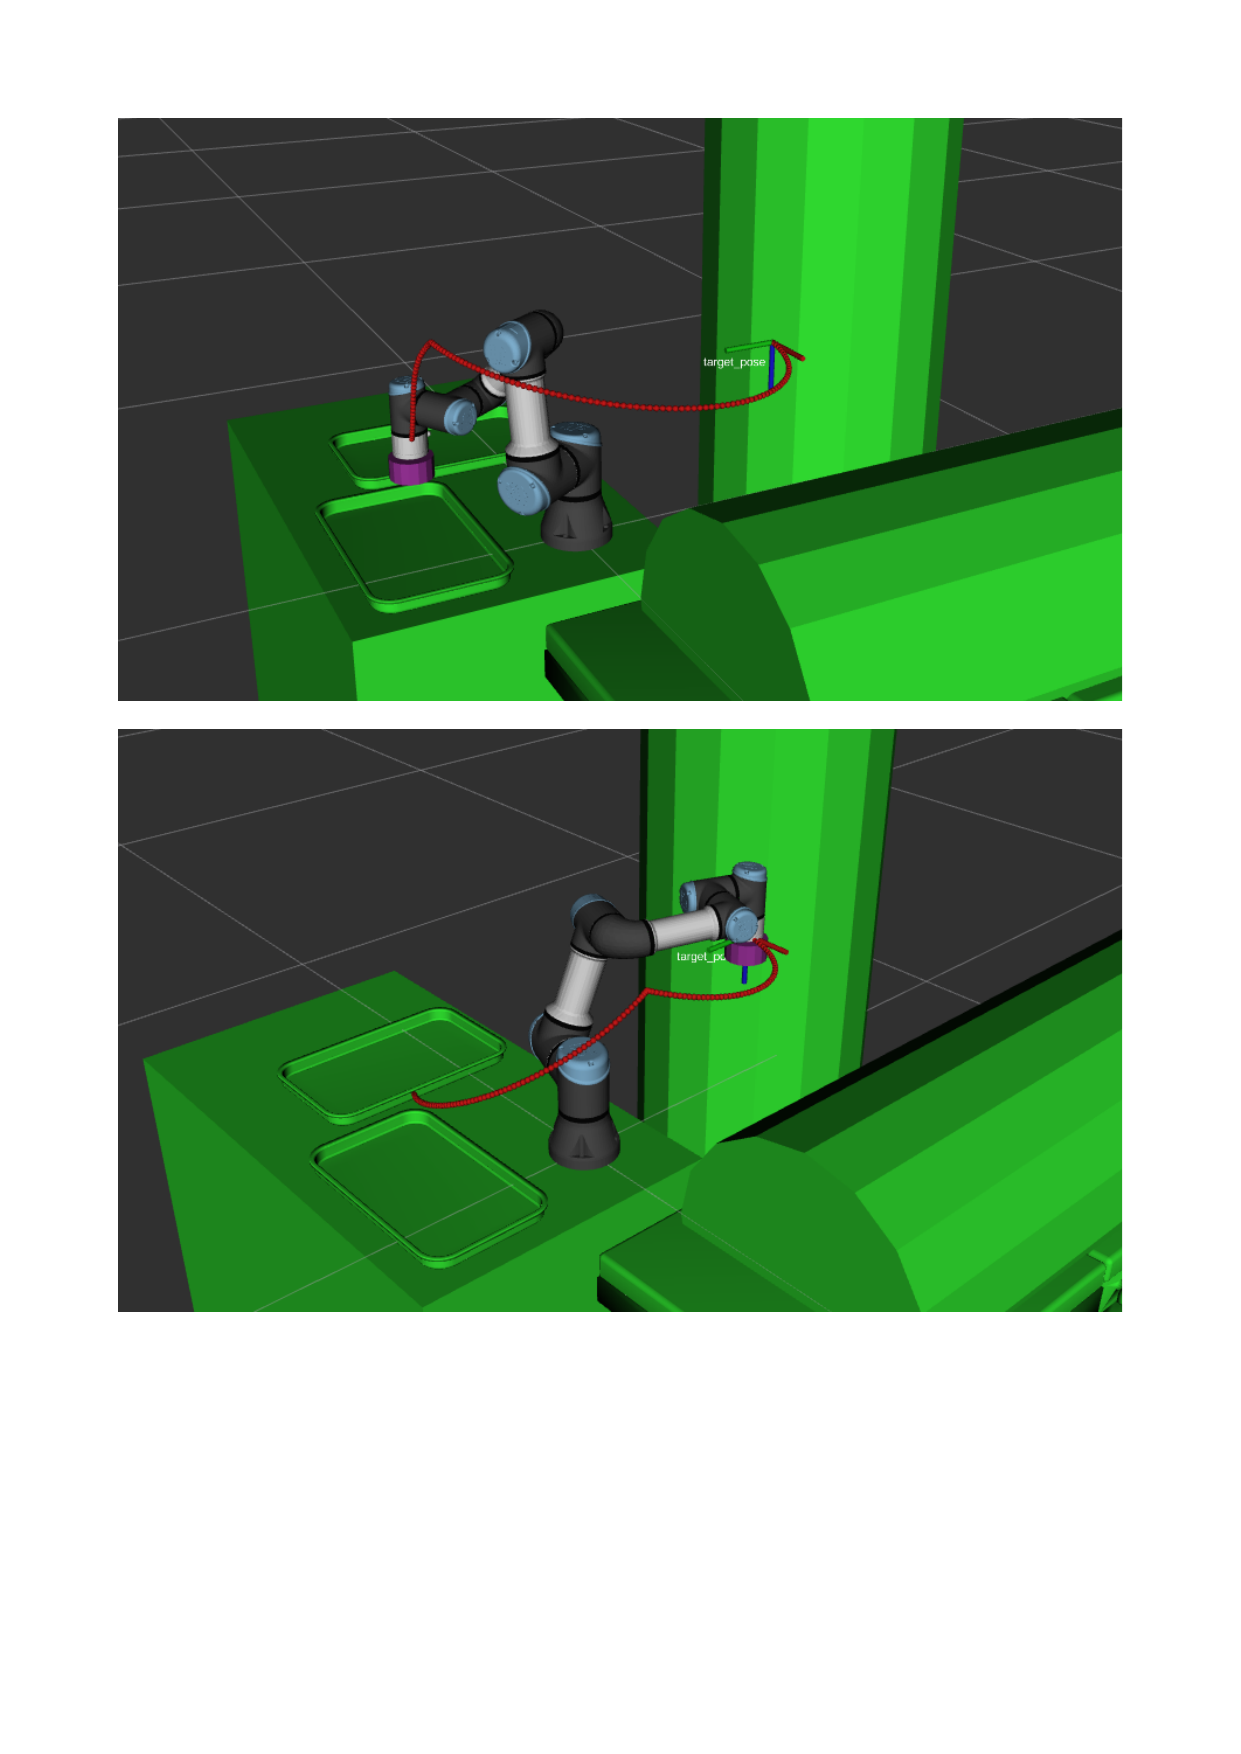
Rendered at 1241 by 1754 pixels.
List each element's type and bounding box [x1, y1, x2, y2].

picture [118, 118, 1123, 701]
picture [118, 729, 1123, 1312]
